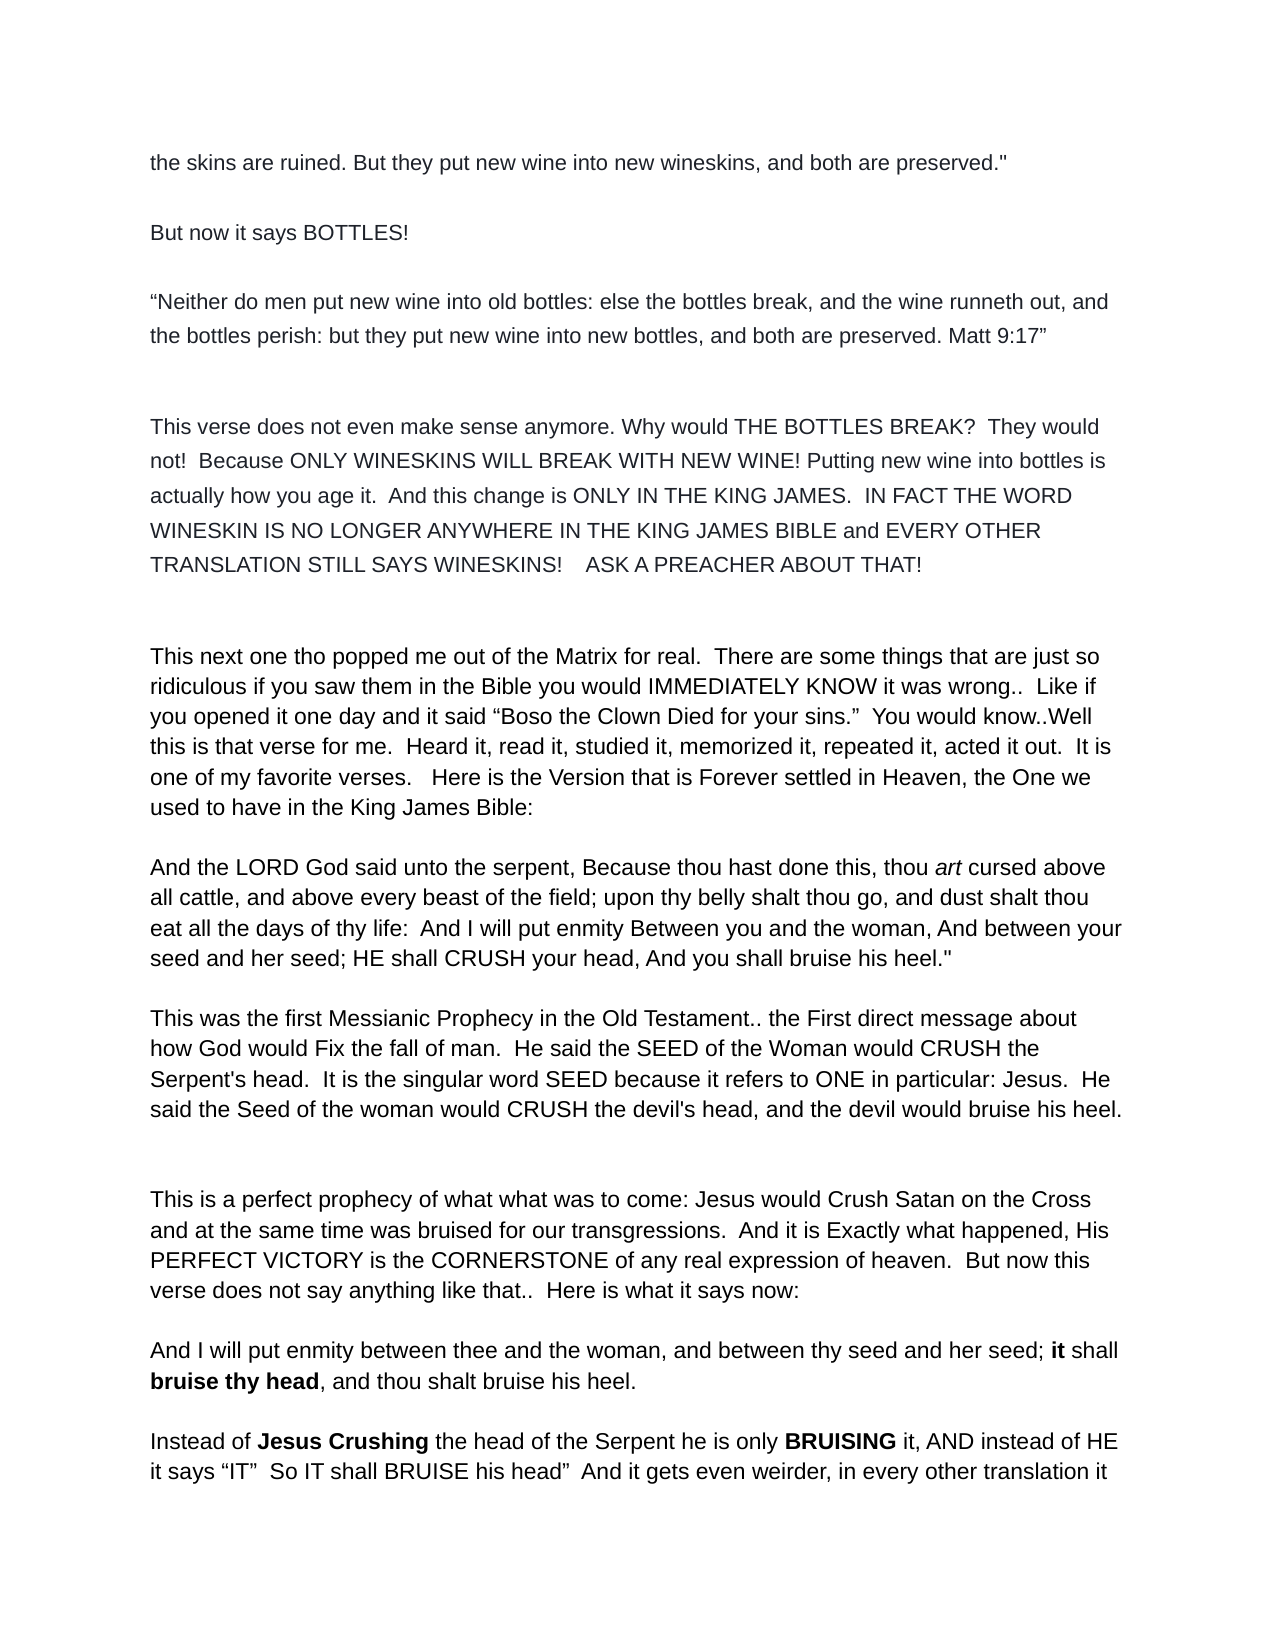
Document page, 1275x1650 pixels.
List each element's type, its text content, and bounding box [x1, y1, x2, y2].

text the skins are ruined. But they put new wine into new wineskins, and both are preserved." But now it says BOTTLES! “Neither do men put new wine into old bottles: else the bottles break, and the wine runneth out, and the bottles perish: but they put new wine into new bottles, and both are preserved. Matt 9:17” [150, 150, 1125, 349]
text And I will put enmity between thee and the woman, and between thy seed and her seed; it shall bruise thy head, and thou shalt bruise his heel. Instead of Jesus Crushing the head of the Serpent he is only BRUISING it, AND instead of HE it says “IT” So IT shall BRUISE his head” And it gets even weirder, in every other translation it [150, 1337, 1125, 1484]
text This next one tho popped me out of the Matrix for real. There are some things that are just so ridiculous if you saw them in the Bible you would IMMEDIATELY KNOW it was wrong.. Like if you opened it one day and it said “Boso the Clown Died for your sins.” You would know..Well this is that verse for me. Heard it, read it, studied it, memorized it, repeated it, acted it out. It is one of my favorite verses. Here is the Version that is Forever settled in Heaven, the One we used to have in the King James Bible: And the LORD God said unto the serpent, Because thou hast done this, thou art cursed above all cattle, and above every beast of the field; upon thy belly shalt thou go, and dust shalt thou eat all the days of thy life: And I will put enmity Between you and the woman, And between your seed and her seed; HE shall CRUSH your head, And you shall bruise his heel." This was the first Messianic Prophecy in the Old Testament.. the First direct message about how God would Fix the fall of man. He said the SEED of the Woman would CRUSH the Serpent's head. It is the singular word SEED because it refers to ONE in particular: Jesus. He said the Seed of the woman would CRUSH the devil's head, and the devil would bruise his heel. This is a perfect prophecy of what what was to come: Jesus would Crush Satan on the Cross and at the same time was bruised for our transgressions. And it is Exactly what happened, His PERFECT VICTORY is the CORNERSTONE of any real expression of heaven. But now this verse does not say anything like that.. Here is what it says now: [150, 643, 1125, 1333]
text This verse does not even make sense anymore. Why would THE BOTTLES BREAK? They would not! Because ONLY WINESKINS WILL BREAK WITH NEW WINE! Putting new wine into bottles is actually how you age it. And this change is ONLY IN THE KING JAMES. IN FACT THE WORD WINESKIN IS NO LONGER ANYWHERE IN THE KING JAMES BIBLE and EVERY OTHER TRANSLATION STILL SAYS WINESKINS! ASK A PREACHER ABOUT THAT! [150, 414, 1125, 578]
